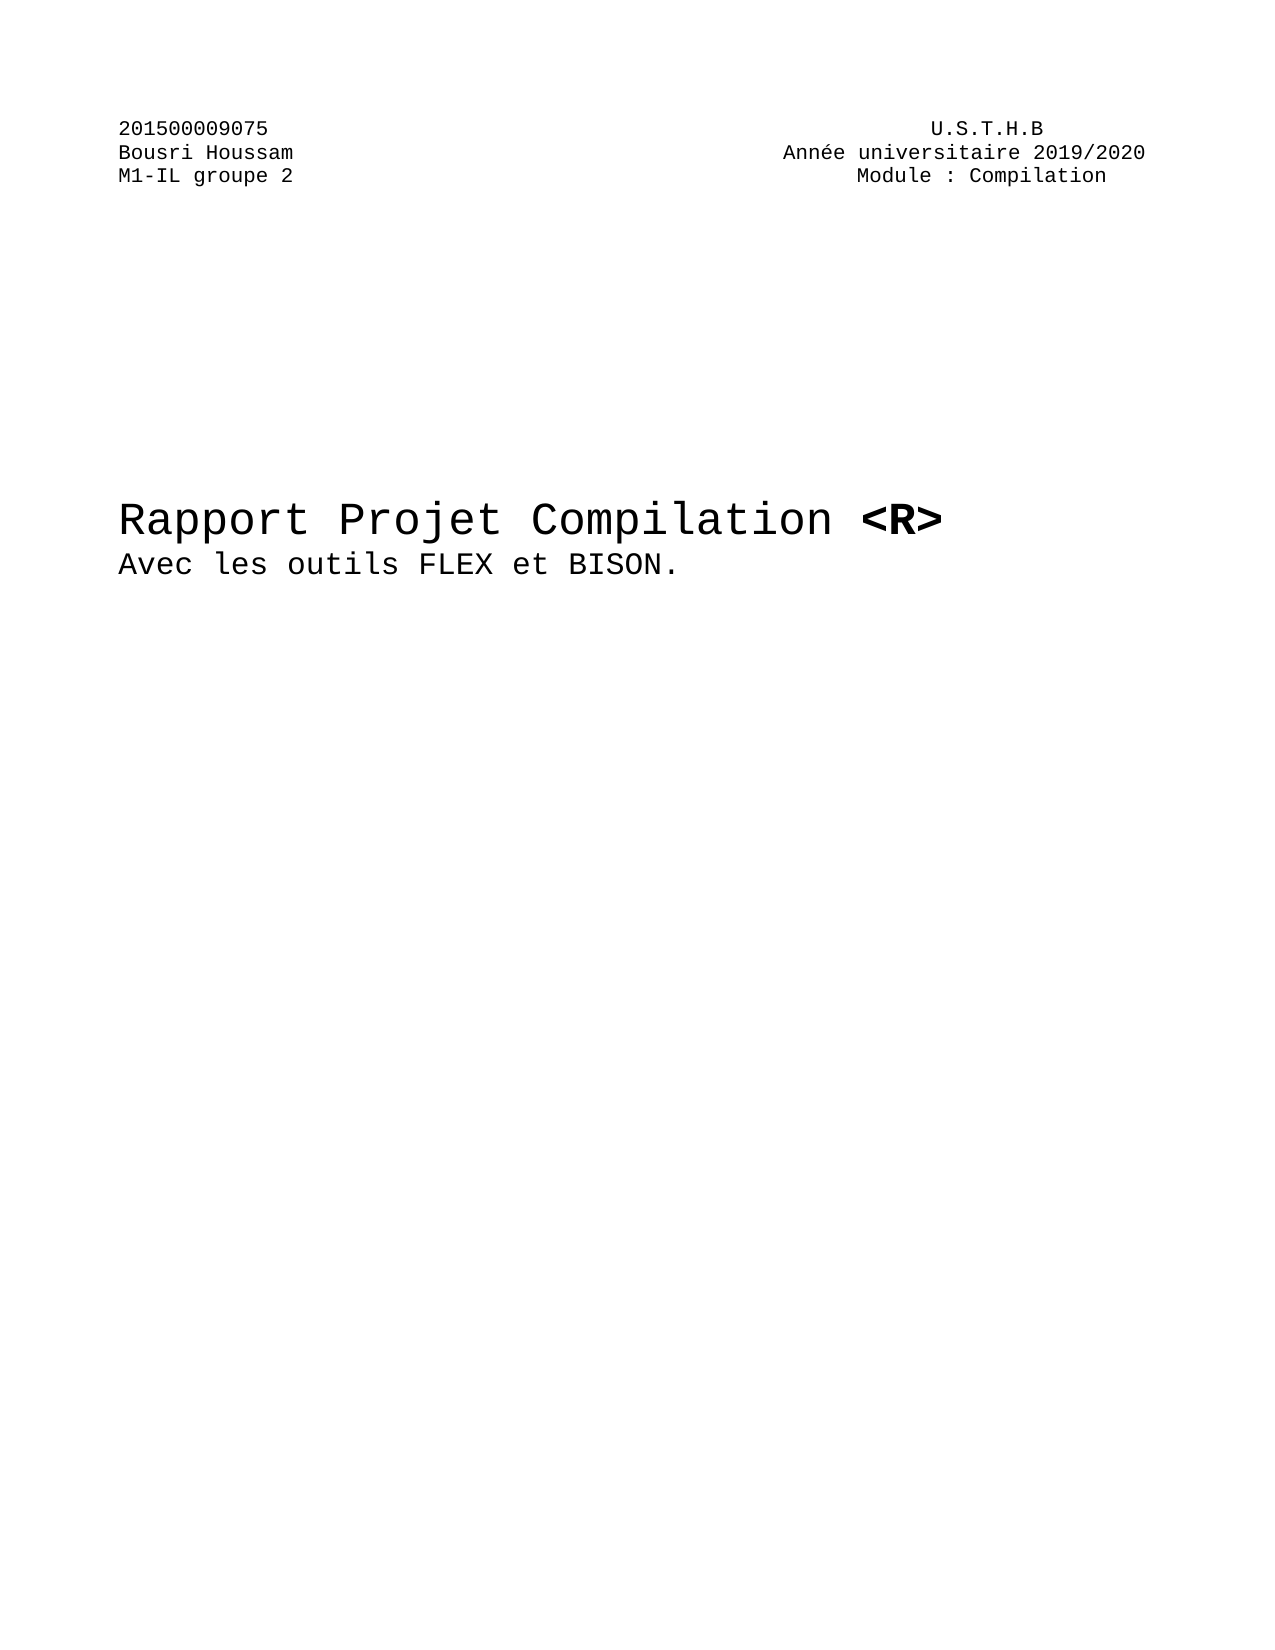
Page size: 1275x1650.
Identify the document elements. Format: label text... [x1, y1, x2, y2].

text M1-IL groupe 2 Module : Compilation [118, 165, 1157, 189]
text Bousri Houssam Année universitaire 2019/2020 [118, 142, 1157, 165]
text 201500009075 U.S.T.H.B [118, 118, 1157, 142]
text Avec les outils FLEX et BISON. [118, 548, 1157, 584]
text Rapport Projet Compilation <R> [118, 496, 1157, 548]
